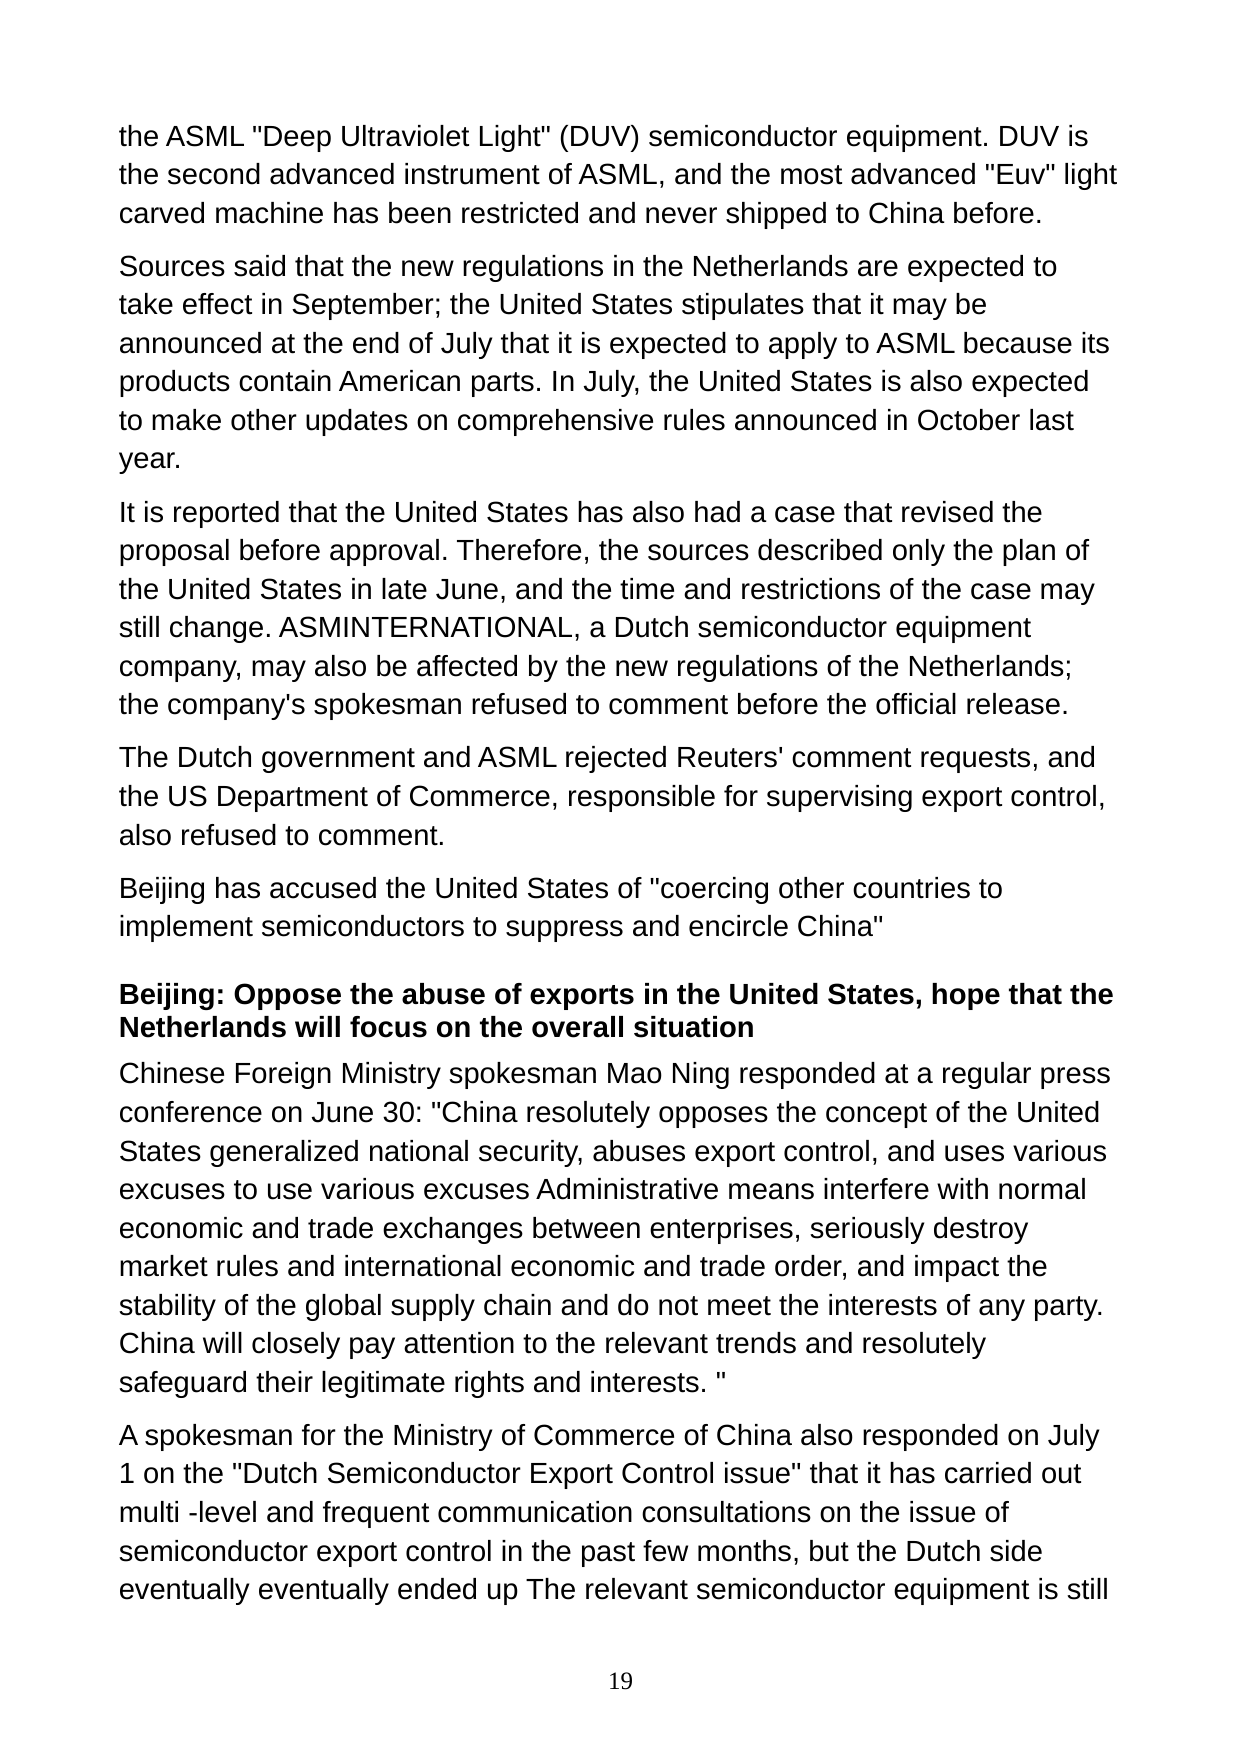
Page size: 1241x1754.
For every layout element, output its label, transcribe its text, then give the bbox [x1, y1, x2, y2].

text A spokesman for the Ministry of Commerce of China also responded on July 1 on the "Dutch Semiconductor Export Control issue" that it has carried out multi -level and frequent communication consultations on the issue of semiconductor export control in the past few months, but the Dutch side eventually eventually ended up The relevant semiconductor equipment is still [118, 1418, 1122, 1606]
text the ASML "Deep Ultraviolet Light" (DUV) semiconductor equipment. DUV is the second advanced instrument of ASML, and the most advanced "Euv" light carved machine has been restricted and never shipped to China before. [118, 118, 1122, 229]
text Chinese Foreign Ministry spokesman Mao Ning responded at a regular press conference on June 30: "China resolutely opposes the concept of the United States generalized national security, abuses export control, and uses various excuses to use various excuses Administrative means interfere with normal economic and trade exchanges between enterprises, seriously destroy market rules and international economic and trade order, and impact the stability of the global supply chain and do not meet the interests of any party. China will closely pay attention to the relevant trends and resolutely safeguard their legitimate rights and interests. " [118, 1056, 1122, 1398]
subtitle Beijing: Oppose the abuse of exports in the United States, hope that the Netherlands will focus on the overall situation [118, 977, 1122, 1044]
text Sources said that the new regulations in the Netherlands are expected to take effect in September; the United States stipulates that it may be announced at the end of July that it is expected to apply to ASML because its products contain American parts. In July, the United States is also expected to make other updates on comprehensive rules announced in October last year. [118, 249, 1122, 475]
text Beijing has accused the United States of "coercing other countries to implement semiconductors to suppress and encircle China" [118, 871, 1122, 943]
text The Dutch government and ASML rejected Reuters' comment requests, and the US Department of Commerce, responsible for supervising export control, also refused to comment. [118, 740, 1122, 851]
text It is reported that the United States has also had a case that revised the proposal before approval. Therefore, the sources described only the plan of the United States in late June, and the time and restrictions of the case may still change. ASMINTERNATIONAL, a Dutch semiconductor equipment company, may also be affected by the new regulations of the Netherlands; the company's spokesman refused to comment before the official release. [118, 494, 1122, 721]
